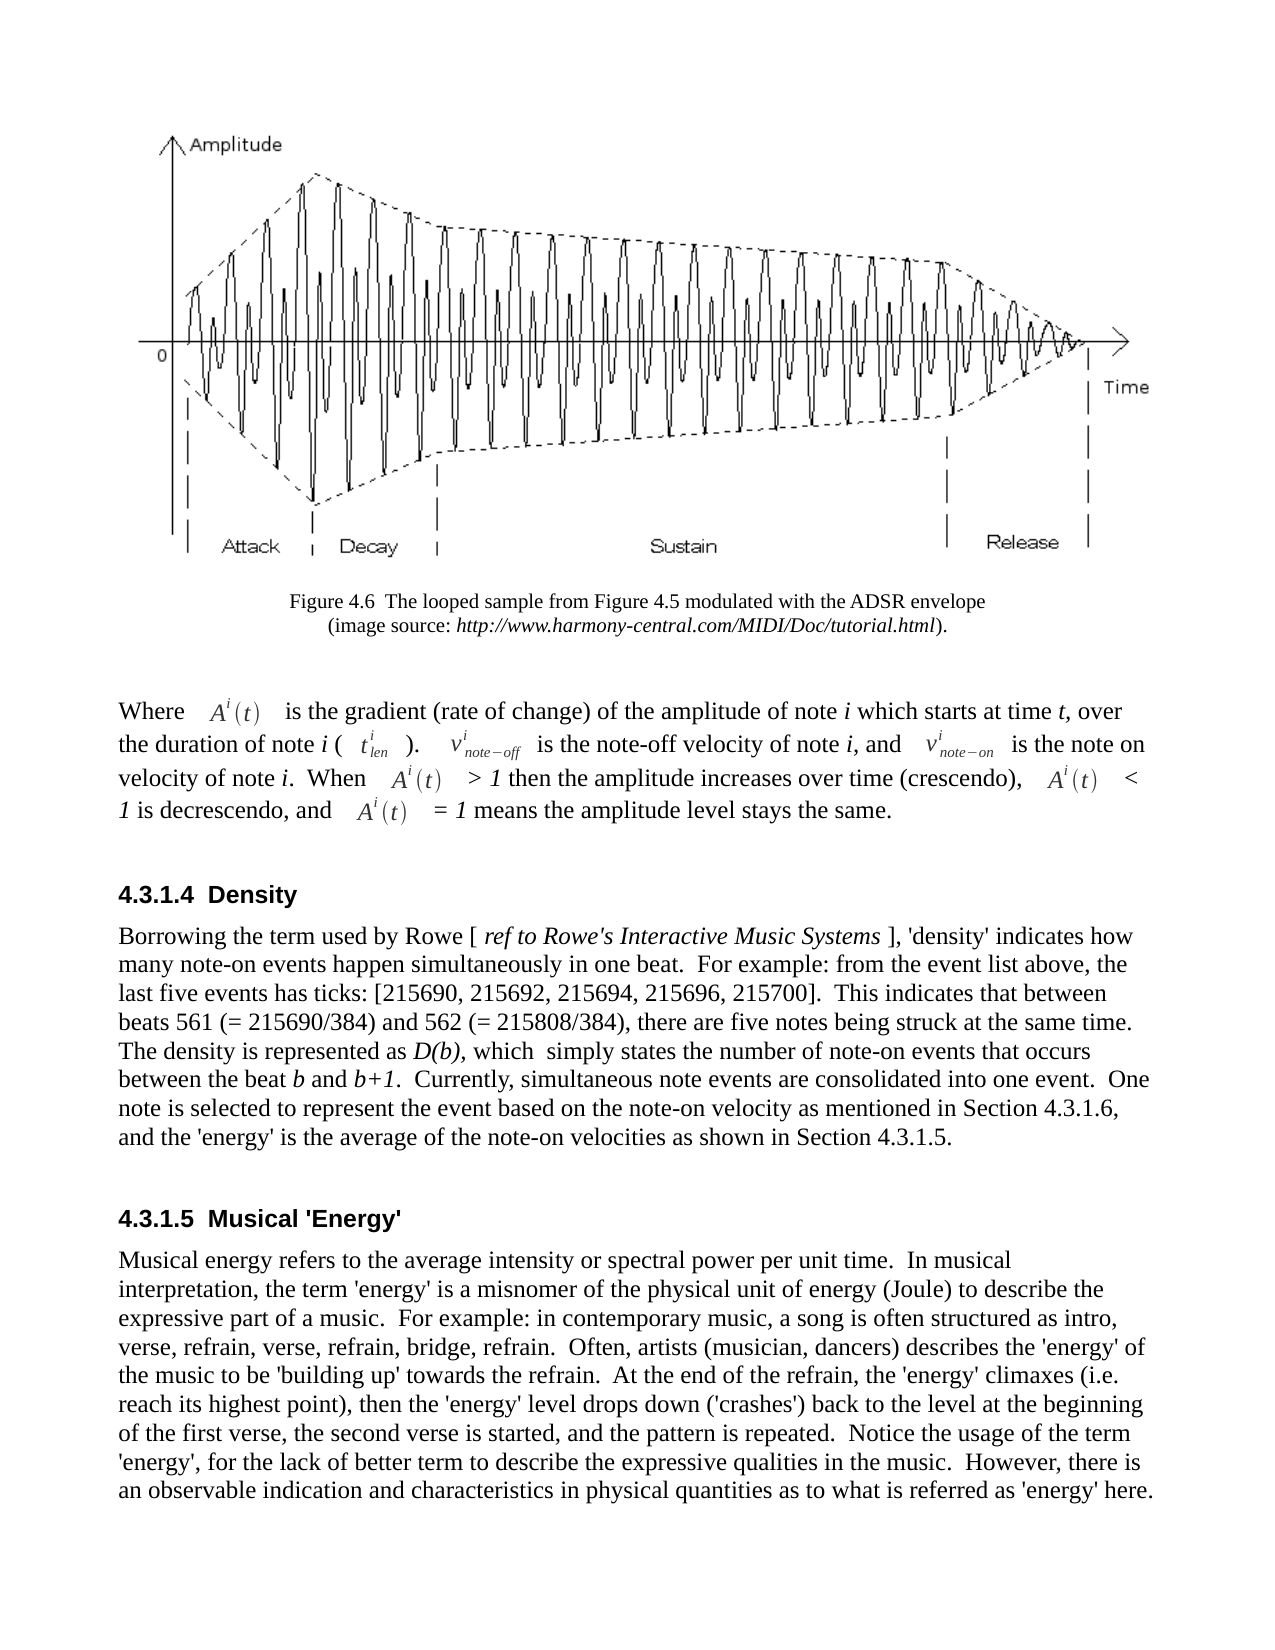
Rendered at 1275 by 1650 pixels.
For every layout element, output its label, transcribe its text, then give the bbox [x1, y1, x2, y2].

picture [118, 118, 1157, 560]
text Borrowing the term used by Rowe [ ref to Rowe's Interactive Music Systems ], 'density' indicates how many note-on events happen simultaneously in one beat. For example: from the event list above, the last five events has ticks: [215690, 215692, 215694, 215696, 215700]. This indicates that between beats 561 (= 215690/384) and 562 (= 215808/384), there are five notes being struck at the same time. The density is represented as D(b), which simply states the number of note-on events that occurs between the beat b and b+1. Currently, simultaneous note events are consolidated into one event. One note is selected to represent the event based on the note-on velocity as mentioned in Section 4.3.1.6, and the 'energy' is the average of the note-on velocities as shown in Section 4.3.1.5. [118, 921, 1157, 1151]
text Figure 4.6 The looped sample from Figure 4.5 modulated with the ADSR envelope [118, 589, 1157, 613]
text Where is the gradient (rate of change) of the amplitude of note i which starts at time t, over the duration of note i (). is the note-off velocity of note i, and is the note on velocity of note i. When > 1 then the amplitude increases over time (crescendo), < 1 is decrescendo, and = 1 means the amplitude level stays the same. [118, 694, 1157, 826]
text Musical energy refers to the average intensity or spectral power per unit time. In musical interpretation, the term 'energy' is a misnomer of the physical unit of energy (Joule) to describe the expressive part of a music. For example: in contemporary music, a song is often structured as intro, verse, refrain, verse, refrain, bridge, refrain. Often, artists (musician, dancers) describes the 'energy' of the music to be 'building up' towards the refrain. At the end of the refrain, the 'energy' climaxes (i.e. reach its highest point), then the 'energy' level drops down ('crashes') back to the level at the beginning of the first verse, the second verse is started, and the pattern is repeated. Notice the usage of the term 'energy', for the lack of better term to describe the expressive qualities in the music. However, there is an observable indication and characteristics in physical quantities as to what is referred as 'energy' here. [118, 1246, 1157, 1504]
subtitle 4.3.1.4 Density [118, 880, 1157, 908]
text (image source: http://www.harmony-central.com/MIDI/Doc/tutorial.html). [118, 613, 1157, 637]
subtitle 4.3.1.5 Musical 'Energy' [118, 1204, 1157, 1233]
